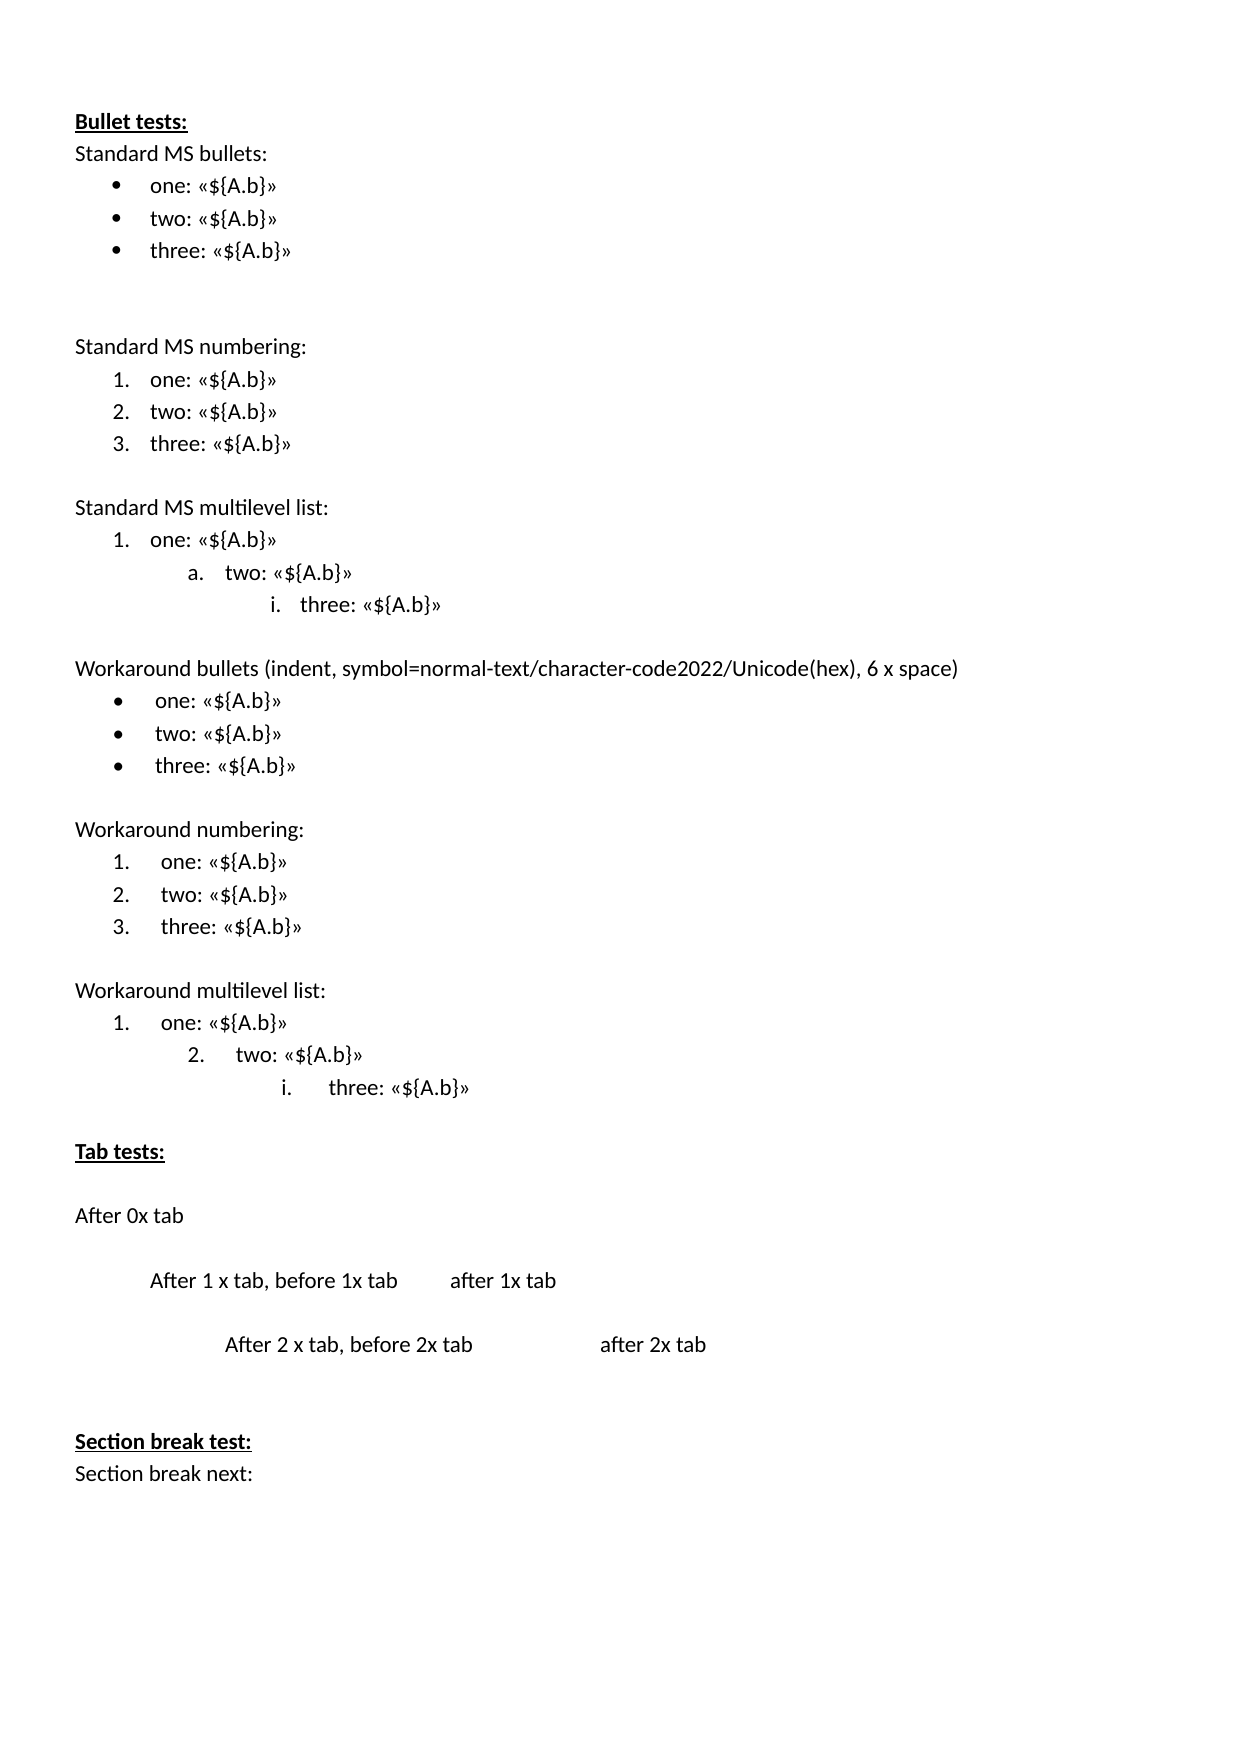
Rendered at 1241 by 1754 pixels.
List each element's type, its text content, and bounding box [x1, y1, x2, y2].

text 1. one: «${A.b}» [112, 847, 1165, 876]
text Workaround bullets (indent, symbol=normal-text/character-code2022/Unicode(hex), 6 x space) [75, 654, 1165, 682]
text Standard MS multilevel list: [75, 493, 1165, 521]
list three: «${A.b}» [281, 590, 1165, 618]
text 1. one: «${A.b}» [112, 1008, 1165, 1036]
list two: «${A.b}» [187, 558, 1165, 586]
list three: «${A.b}» [112, 429, 1165, 457]
text Tab tests: [75, 1137, 1165, 1165]
text • two: «${A.b}» [112, 719, 1165, 747]
text Section break test: [75, 1427, 1165, 1455]
text 2. two: «${A.b}» [187, 1041, 1165, 1069]
text Workaround numbering: [75, 815, 1165, 843]
list two: «${A.b}» [112, 204, 1165, 232]
list two: «${A.b}» [112, 397, 1165, 425]
text Workaround multilevel list: [75, 976, 1165, 1004]
list one: «${A.b}» [112, 172, 1165, 199]
text After 0x tab [75, 1202, 1165, 1229]
text Standard MS numbering: [75, 332, 1165, 361]
text i. three: «${A.b}» [281, 1073, 1165, 1101]
text 2. two: «${A.b}» [112, 880, 1165, 908]
list one: «${A.b}» [112, 365, 1165, 393]
text Section break next: [75, 1459, 1165, 1487]
text After 1 x tab, before 1x tab after 1x tab [75, 1266, 1165, 1294]
text • one: «${A.b}» [112, 687, 1165, 714]
text After 2 x tab, before 2x tab after 2x tab [150, 1330, 1165, 1358]
text Bullet tests: [75, 107, 1165, 135]
text • three: «${A.b}» [112, 751, 1165, 779]
list one: «${A.b}» [112, 526, 1165, 554]
text 3. three: «${A.b}» [112, 912, 1165, 940]
list three: «${A.b}» [112, 236, 1165, 264]
text Standard MS bullets: [75, 139, 1165, 167]
